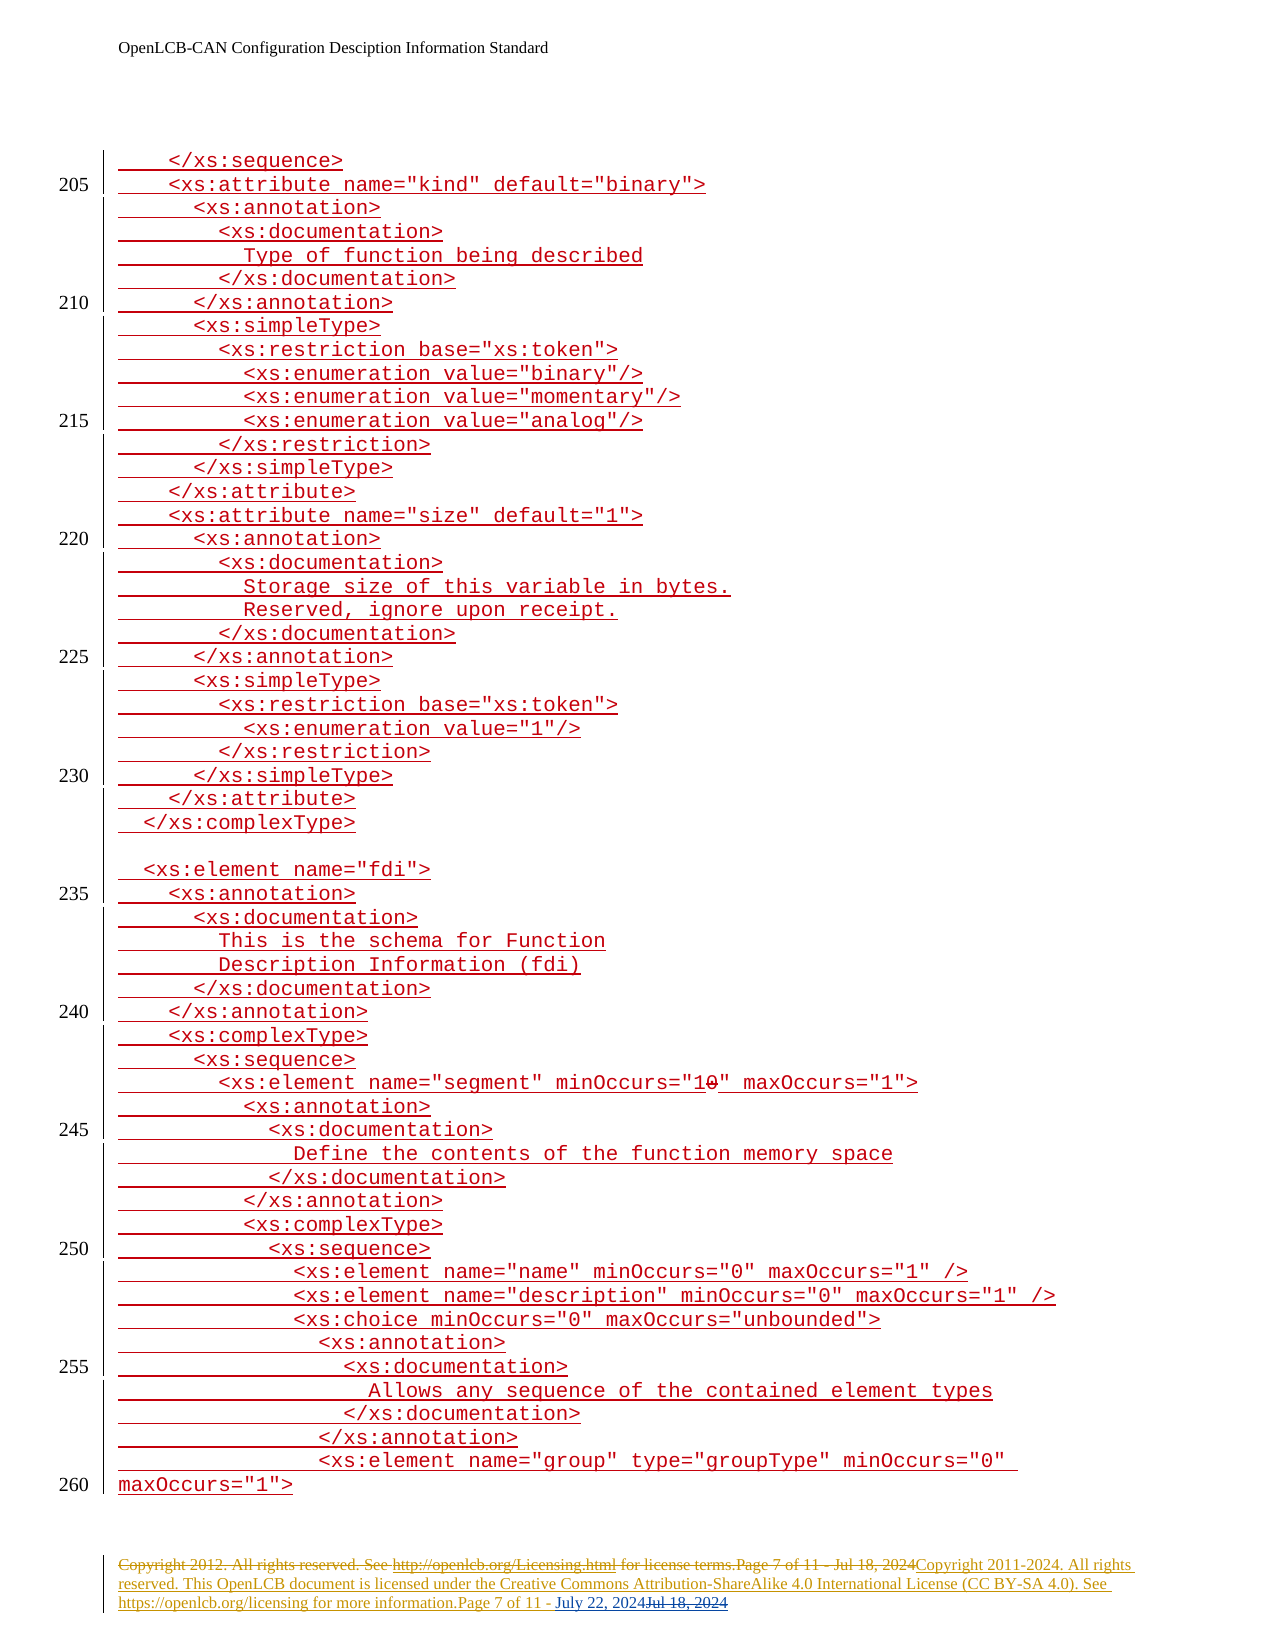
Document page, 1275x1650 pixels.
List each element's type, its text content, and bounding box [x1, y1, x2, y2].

text </xs:documentation> [118, 1167, 1157, 1190]
text Define the contents of the function memory space [118, 1143, 1157, 1167]
text <xs:element name="name" minOccurs="0" maxOccurs="1" /> [118, 1261, 1157, 1285]
text </xs:restriction> [118, 741, 1157, 765]
text <xs:attribute name="kind" default="binary"> [118, 174, 1157, 197]
text </xs:simpleType> [118, 457, 1157, 481]
text <xs:simpleType> [118, 316, 1157, 339]
text <xs:simpleType> [118, 670, 1157, 694]
text </xs:annotation> [118, 1001, 1157, 1025]
text </xs:attribute> [118, 481, 1157, 505]
text <xs:sequence> [118, 1238, 1157, 1261]
text </xs:documentation> [118, 978, 1157, 1001]
text <xs:documentation> [118, 1119, 1157, 1143]
text <xs:enumeration value="1"/> [118, 717, 1157, 741]
text <xs:restriction base="xs:token"> [118, 339, 1157, 363]
text Description Information (fdi) [118, 954, 1157, 978]
text </xs:annotation> [118, 292, 1157, 316]
text <xs:attribute name="size" default="1"> [118, 505, 1157, 528]
text <xs:element name="description" minOccurs="0" maxOccurs="1" /> [118, 1285, 1157, 1309]
text <xs:enumeration value="momentary"/> [118, 386, 1157, 410]
text </xs:restriction> [118, 434, 1157, 457]
text Allows any sequence of the contained element types [118, 1379, 1157, 1403]
text <xs:element name="segment" minOccurs="1" maxOccurs="1"> [118, 1072, 1157, 1096]
text <xs:sequence> [118, 1048, 1157, 1072]
text <xs:restriction base="xs:token"> [118, 694, 1157, 717]
text <xs:enumeration value="analog"/> [118, 410, 1157, 434]
text </xs:annotation> [118, 647, 1157, 670]
text <xs:annotation> [118, 883, 1157, 907]
text <xs:annotation> [118, 1096, 1157, 1119]
text </xs:simpleType> [118, 765, 1157, 788]
text <xs:documentation> [118, 907, 1157, 930]
text </xs:annotation> [118, 1427, 1157, 1451]
text Reserved, ignore upon receipt. [118, 599, 1157, 623]
text <xs:documentation> [118, 552, 1157, 576]
text This is the schema for Function [118, 930, 1157, 954]
text <xs:documentation> [118, 1356, 1157, 1379]
text <xs:annotation> [118, 1332, 1157, 1356]
text Type of function being described [118, 244, 1157, 268]
text <xs:element name="fdi"> [118, 859, 1157, 883]
text Storage size of this variable in bytes. [118, 576, 1157, 599]
text <xs:enumeration value="binary"/> [118, 363, 1157, 386]
text </xs:documentation> [118, 268, 1157, 292]
text <xs:complexType> [118, 1025, 1157, 1048]
text <xs:documentation> [118, 221, 1157, 244]
text <xs:annotation> [118, 528, 1157, 552]
text <xs:element name="group" type="groupType" minOccurs="0" maxOccurs="1"> [118, 1451, 1157, 1498]
text </xs:documentation> [118, 623, 1157, 647]
text </xs:sequence> [118, 150, 1157, 174]
text <xs:choice minOccurs="0" maxOccurs="unbounded"> [118, 1309, 1157, 1332]
text </xs:annotation> [118, 1190, 1157, 1214]
text </xs:documentation> [118, 1403, 1157, 1427]
text <xs:complexType> [118, 1214, 1157, 1238]
text </xs:complexType> [118, 812, 1157, 836]
text </xs:attribute> [118, 788, 1157, 812]
text <xs:annotation> [118, 197, 1157, 221]
